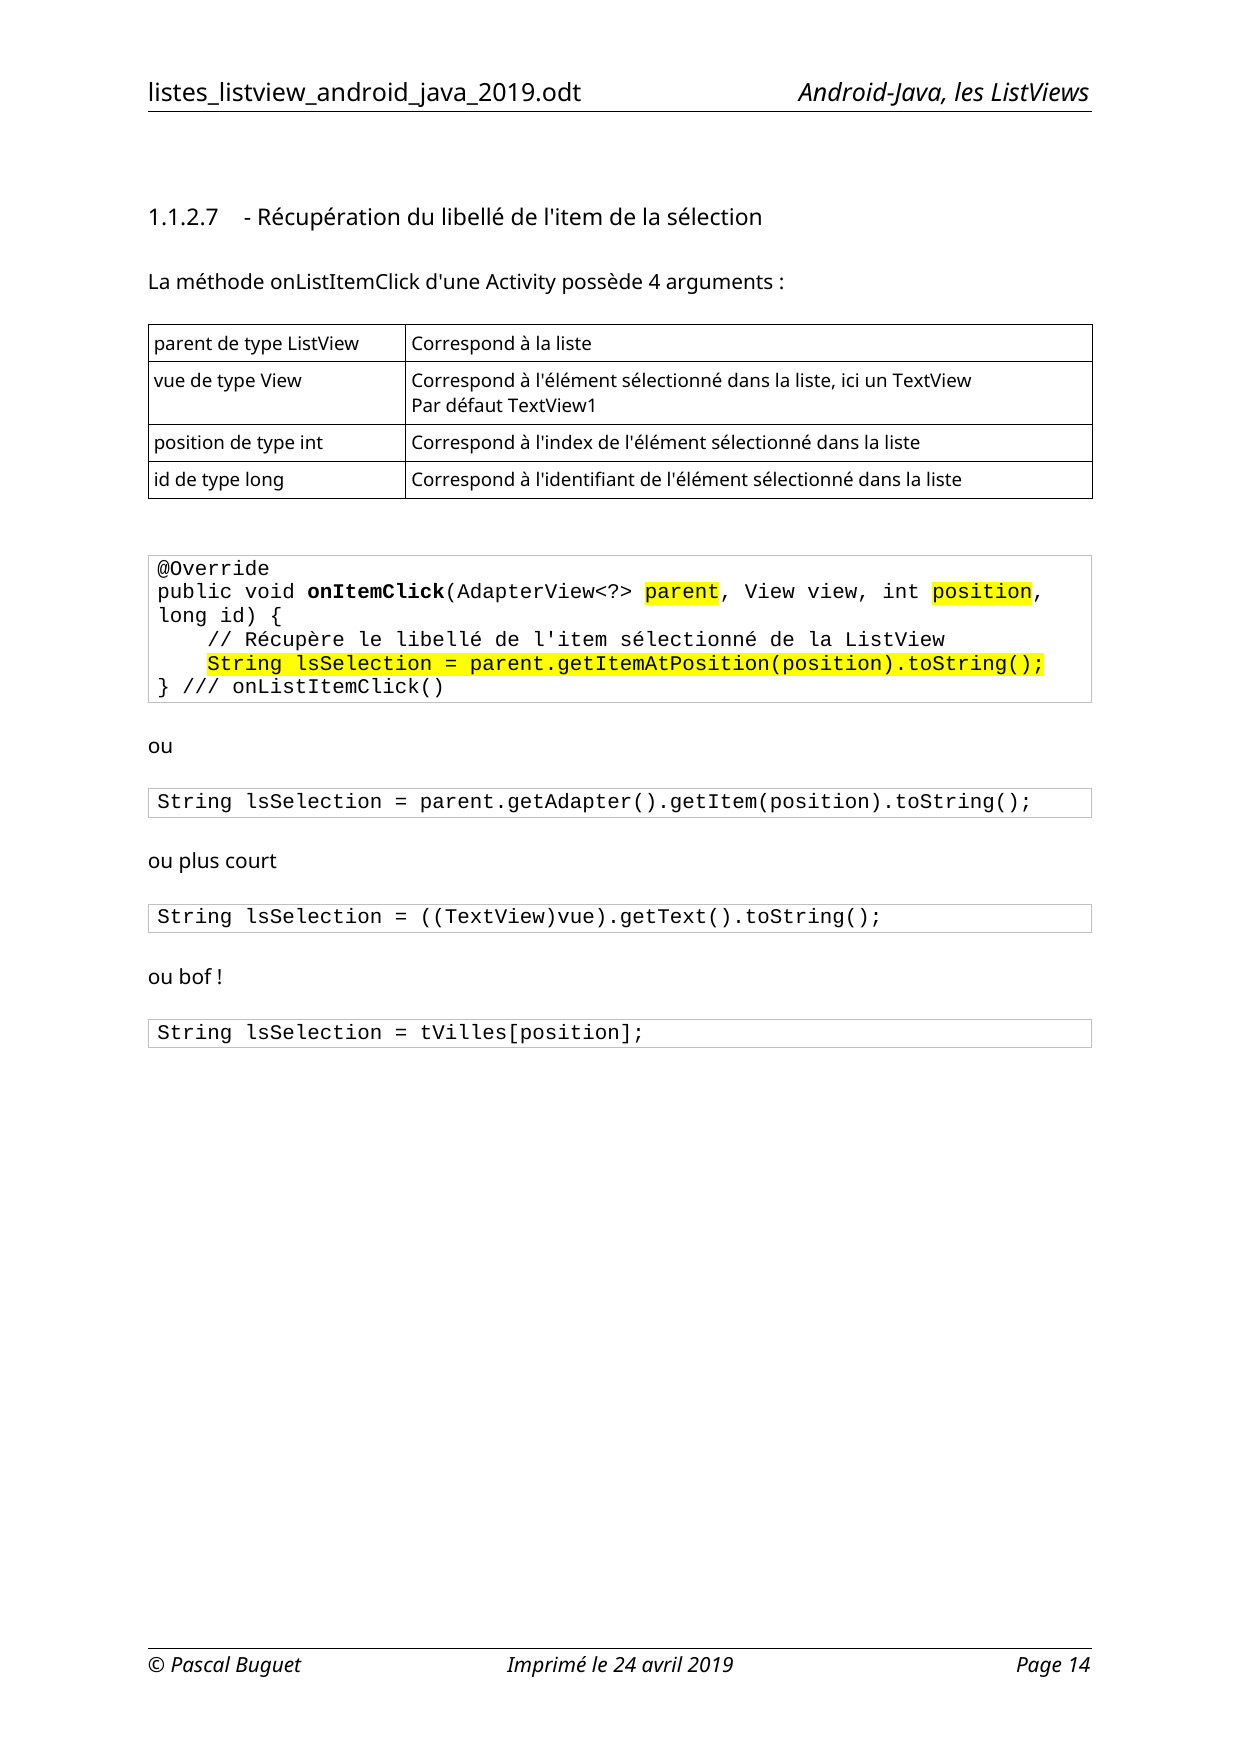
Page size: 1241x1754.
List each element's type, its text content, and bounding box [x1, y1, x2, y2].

text // Récupère le libellé de l'item sélectionné de la ListView [149, 626, 1091, 649]
subtitle - Récupération du libellé de l'item de la sélection [148, 201, 1092, 232]
text String lsSelection = tVilles[position]; [149, 1020, 1091, 1047]
text String lsSelection = parent.getAdapter().getItem(position).toString(); [149, 789, 1091, 817]
text @Override [149, 556, 1091, 578]
table_header parent de type ListView [149, 325, 405, 361]
text public void onItemClick(AdapterView<?> parent, View view, int position, long id) { [149, 578, 1091, 626]
text La méthode onListItemClick d'une Activity possède 4 arguments : [148, 267, 1092, 296]
table_cell vue de type View [149, 362, 405, 424]
text String lsSelection = parent.getItemAtPosition(position).toString(); [149, 649, 1091, 673]
text } /// onListItemClick() [149, 673, 1091, 702]
table_cell Correspond à l'index de l'élément sélectionné dans la liste [406, 425, 1092, 461]
table_cell Correspond à l'élément sélectionné dans la liste, ici un TextView Par défaut TextView1 [406, 362, 1092, 424]
table_cell position de type int [149, 425, 405, 461]
text ou [148, 731, 1092, 760]
table_header Correspond à la liste [406, 325, 1092, 361]
table_cell id de type long [149, 462, 405, 498]
text String lsSelection = ((TextView)vue).getText().toString(); [149, 905, 1091, 932]
table_cell Correspond à l'identifiant de l'élément sélectionné dans la liste [406, 462, 1092, 498]
text ou bof ! [148, 962, 1092, 990]
text ou plus court [148, 847, 1092, 875]
